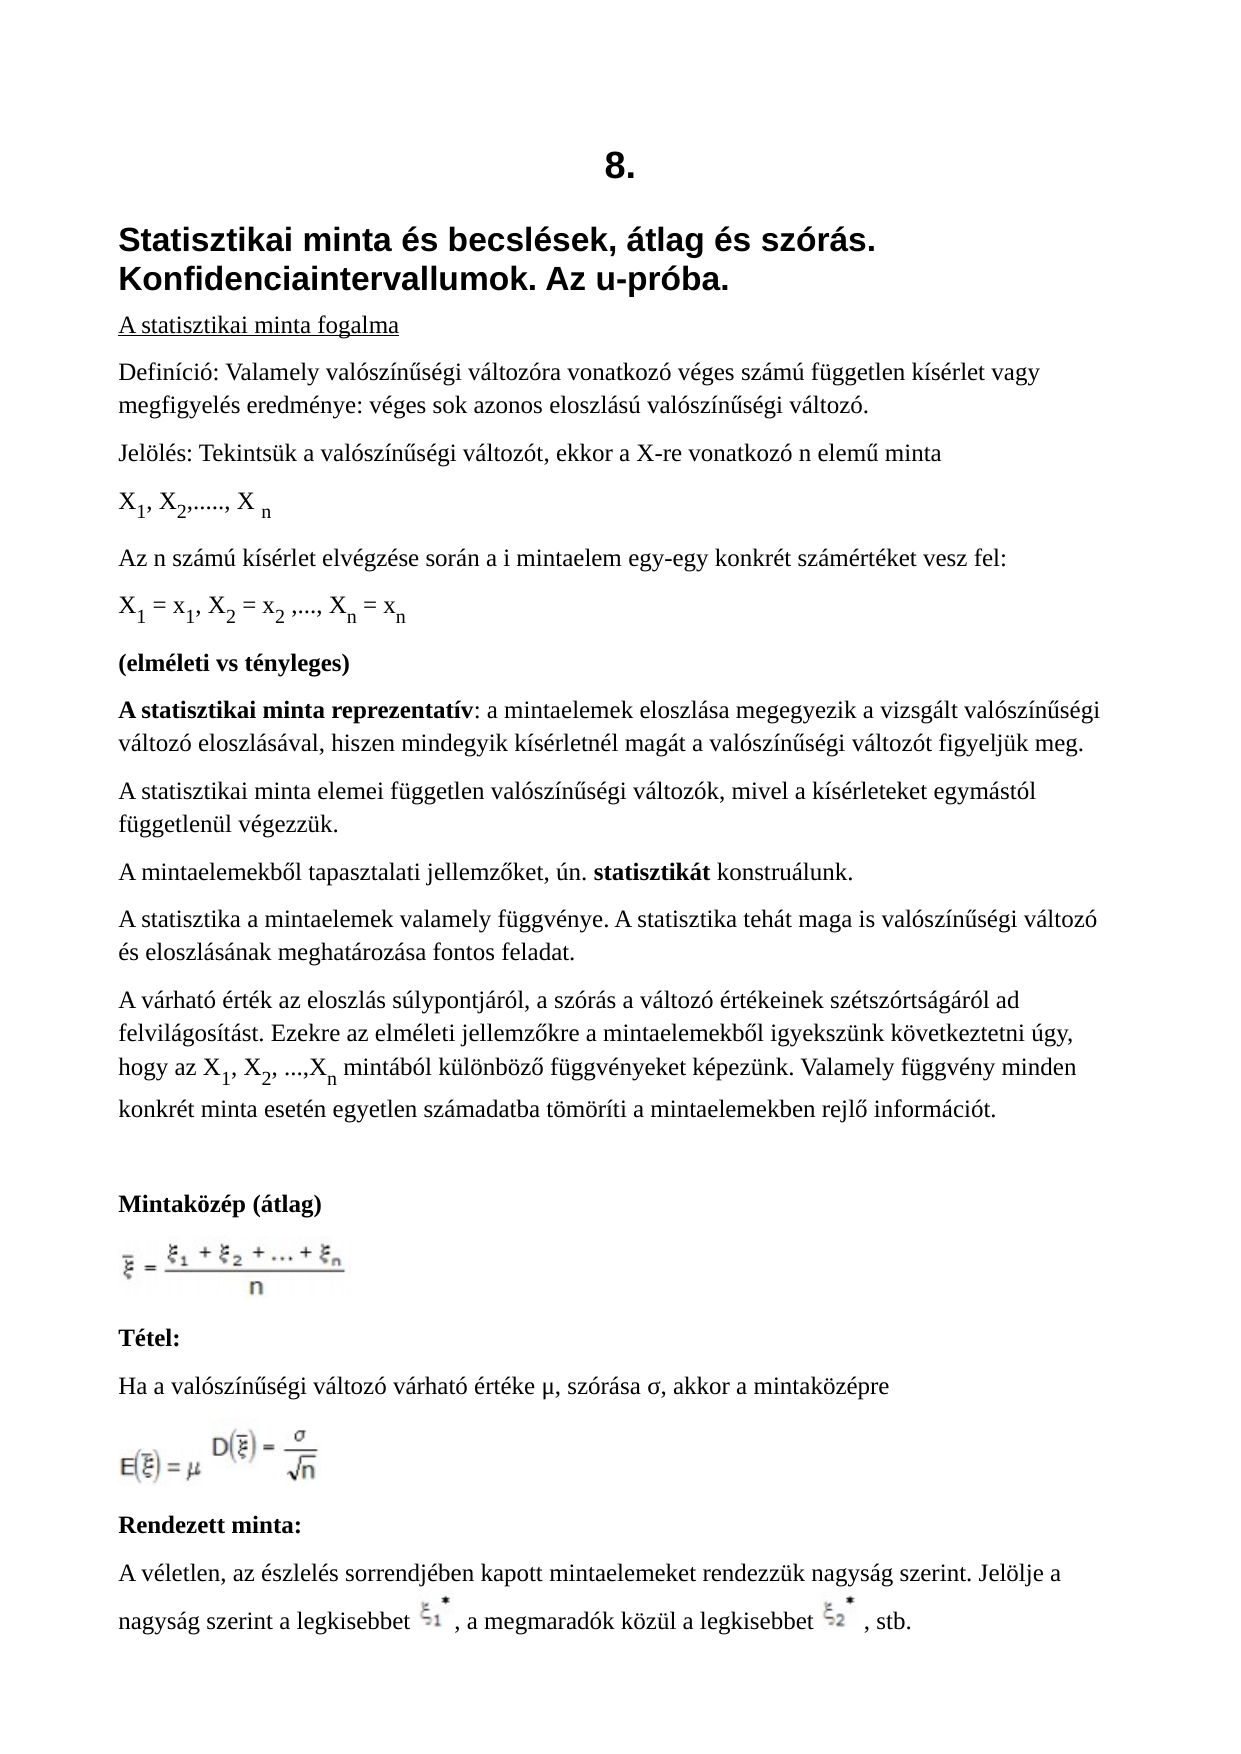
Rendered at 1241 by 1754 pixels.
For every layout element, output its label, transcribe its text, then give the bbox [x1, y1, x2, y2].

picture [118, 1449, 204, 1486]
text Az n számú kísérlet elvégzése során a i mintaelem egy-egy konkrét számértéket vesz fel: [118, 543, 1122, 572]
text Rendezett minta: [118, 1510, 1122, 1539]
text A statisztikai minta reprezentatív: a mintaelemek eloszlása megegyezik a vizsgált valószínűségi változó eloszlásával, hiszen mindegyik kísérletnél magát a valószínűségi változót figyeljük meg. [118, 696, 1122, 757]
text X1 = x1, X2 = x2 ,..., Xn = xn [118, 591, 1122, 628]
text A statisztikai minta fogalma [118, 310, 1122, 339]
subtitle Statisztikai minta és becslések, átlag és szórás. Konfidenciaintervallumok. Az u-próba. [118, 220, 1122, 297]
text (elméleti vs tényleges) [118, 648, 1122, 677]
text X1, X2,....., X n [118, 486, 1122, 523]
text Jelölés: Tekintsük a valószínűségi változót, ekkor a X-re vonatkozó n elemű minta [118, 438, 1122, 467]
picture [416, 1590, 454, 1630]
text Mintaközép (átlag) [118, 1189, 1122, 1218]
picture [210, 1418, 322, 1486]
text A várható érték az eloszlás súlypontjáról, a szórás a változó értékeinek szétszórtságáról ad felvilágosítást. Ezekre az elméleti jellemzőkre a mintaelemekből igyekszünk következtetni úgy, hogy az X1, X2, ...,Xn mintából különböző függvényeket képezünk. Valamely függvény minden konkrét minta esetén egyetlen számadatba tömöríti a mintaelemekben rejlő információt. [118, 985, 1122, 1122]
text A mintaelemekből tapasztalati jellemzőket, ún. statisztikát konstruálunk. [118, 857, 1122, 886]
text Definíció: Valamely valószínűségi változóra vonatkozó véges számú független kísérlet vagy megfigyelés eredménye: véges sok azonos eloszlású valószínűségi változó. [118, 357, 1122, 419]
text A statisztikai minta elemei független valószínűségi változók, mivel a kísérleteket egymástól függetlenül végezzük. [118, 776, 1122, 838]
picture [820, 1590, 858, 1630]
text Tétel: [118, 1323, 1122, 1352]
subtitle 8. [118, 143, 1122, 187]
text A véletlen, az észlelés sorrendjében kapott mintaelemeket rendezzük nagyság szerint. Jelölje a nagyság szerint a legkisebbet , a megmaradók közül a legkisebbet , stb. [118, 1558, 1122, 1635]
text Ha a valószínűségi változó várható értéke μ, szórása σ, akkor a mintaközépre [118, 1371, 1122, 1400]
text A statisztika a mintaelemek valamely függvénye. A statisztika tehát maga is valószínűségi változó és eloszlásának meghatározása fontos feladat. [118, 904, 1122, 966]
picture [118, 1236, 351, 1299]
